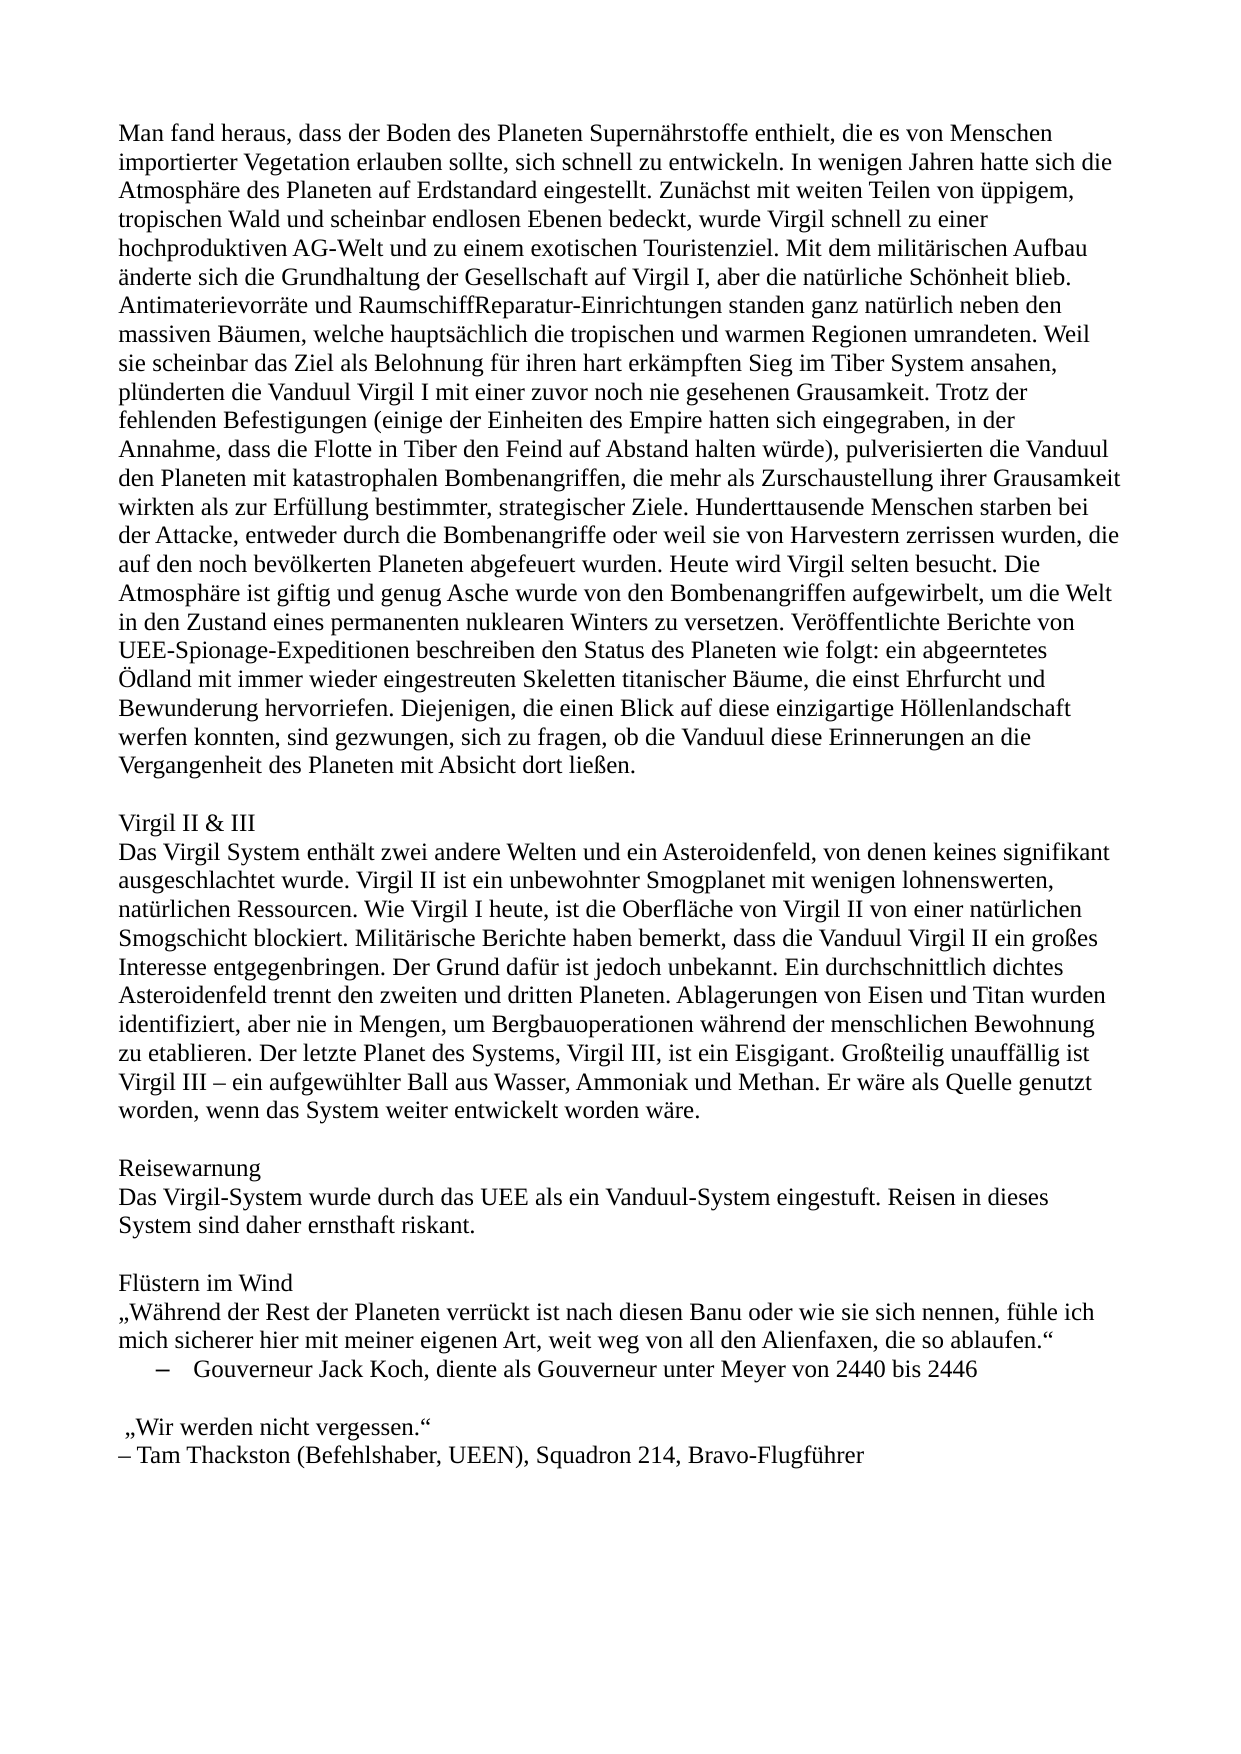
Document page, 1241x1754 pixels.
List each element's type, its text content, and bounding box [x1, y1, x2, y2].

text Das Virgil-System wurde durch das UEE als ein Vanduul-System eingestuft. Reisen in dieses System sind daher ernsthaft riskant. [118, 1182, 1122, 1239]
text Das Virgil System enthält zwei andere Welten und ein Asteroidenfeld, von denen keines signifikant ausgeschlachtet wurde. Virgil II ist ein unbewohnter Smogplanet mit wenigen lohnenswerten, natürlichen Ressourcen. Wie Virgil I heute, ist die Oberfläche von Virgil II von einer natürlichen Smogschicht blockiert. Militärische Berichte haben bemerkt, dass die Vanduul Virgil II ein großes Interesse entgegenbringen. Der Grund dafür ist jedoch unbekannt. Ein durchschnittlich dichtes Asteroidenfeld trennt den zweiten und dritten Planeten. Ablagerungen von Eisen und Titan wurden identifiziert, aber nie in Mengen, um Bergbauoperationen während der menschlichen Bewohnung zu etablieren. Der letzte Planet des Systems, Virgil III, ist ein Eisgigant. Großteilig unauffällig ist Virgil III – ein aufgewühlter Ball aus Wasser, Ammoniak und Methan. Er wäre als Quelle genutzt worden, wenn das System weiter entwickelt worden wäre. [118, 837, 1122, 1124]
text „Wir werden nicht vergessen.“ [118, 1412, 1122, 1441]
text Flüstern im Wind [118, 1268, 1122, 1297]
text Reisewarnung [118, 1153, 1122, 1182]
text – Tam Thackston (Befehlshaber, UEEN), Squadron 214, Bravo-Flugführer [118, 1441, 1122, 1469]
text Man fand heraus, dass der Boden des Planeten Supernährstoffe enthielt, die es von Menschen importierter Vegetation erlauben sollte, sich schnell zu entwickeln. In wenigen Jahren hatte sich die Atmosphäre des Planeten auf Erdstandard eingestellt. Zunächst mit weiten Teilen von üppigem, tropischen Wald und scheinbar endlosen Ebenen bedeckt, wurde Virgil schnell zu einer hochproduktiven AG-Welt und zu einem exotischen Touristenziel. Mit dem militärischen Aufbau änderte sich die Grundhaltung der Gesellschaft auf Virgil I, aber die natürliche Schönheit blieb. Antimaterievorräte und RaumschiffReparatur-Einrichtungen standen ganz natürlich neben den massiven Bäumen, welche hauptsächlich die tropischen und warmen Regionen umrandeten. Weil sie scheinbar das Ziel als Belohnung für ihren hart erkämpften Sieg im Tiber System ansahen, plünderten die Vanduul Virgil I mit einer zuvor noch nie gesehenen Grausamkeit. Trotz der fehlenden Befestigungen (einige der Einheiten des Empire hatten sich eingegraben, in der Annahme, dass die Flotte in Tiber den Feind auf Abstand halten würde), pulverisierten die Vanduul den Planeten mit katastrophalen Bombenangriffen, die mehr als Zurschaustellung ihrer Grausamkeit wirkten als zur Erfüllung bestimmter, strategischer Ziele. Hunderttausende Menschen starben bei der Attacke, entweder durch die Bombenangriffe oder weil sie von Harvestern zerrissen wurden, die auf den noch bevölkerten Planeten abgefeuert wurden. Heute wird Virgil selten besucht. Die Atmosphäre ist giftig und genug Asche wurde von den Bombenangriffen aufgewirbelt, um die Welt in den Zustand eines permanenten nuklearen Winters zu versetzen. Veröffentlichte Berichte von UEE-Spionage-Expeditionen beschreiben den Status des Planeten wie folgt: ein abgeerntetes Ödland mit immer wieder eingestreuten Skeletten titanischer Bäume, die einst Ehrfurcht und Bewunderung hervorriefen. Diejenigen, die einen Blick auf diese einzigartige Höllenlandschaft werfen konnten, sind gezwungen, sich zu fragen, ob die Vanduul diese Erinnerungen an die Vergangenheit des Planeten mit Absicht dort ließen. [118, 118, 1122, 779]
text „Während der Rest der Planeten verrückt ist nach diesen Banu oder wie sie sich nennen, fühle ich mich sicherer hier mit meiner eigenen Art, weit weg von all den Alienfaxen, die so ablaufen.“ [118, 1297, 1122, 1354]
list Gouverneur Jack Koch, diente als Gouverneur unter Meyer von 2440 bis 2446 [156, 1354, 1122, 1383]
text Virgil II & III [118, 808, 1122, 837]
